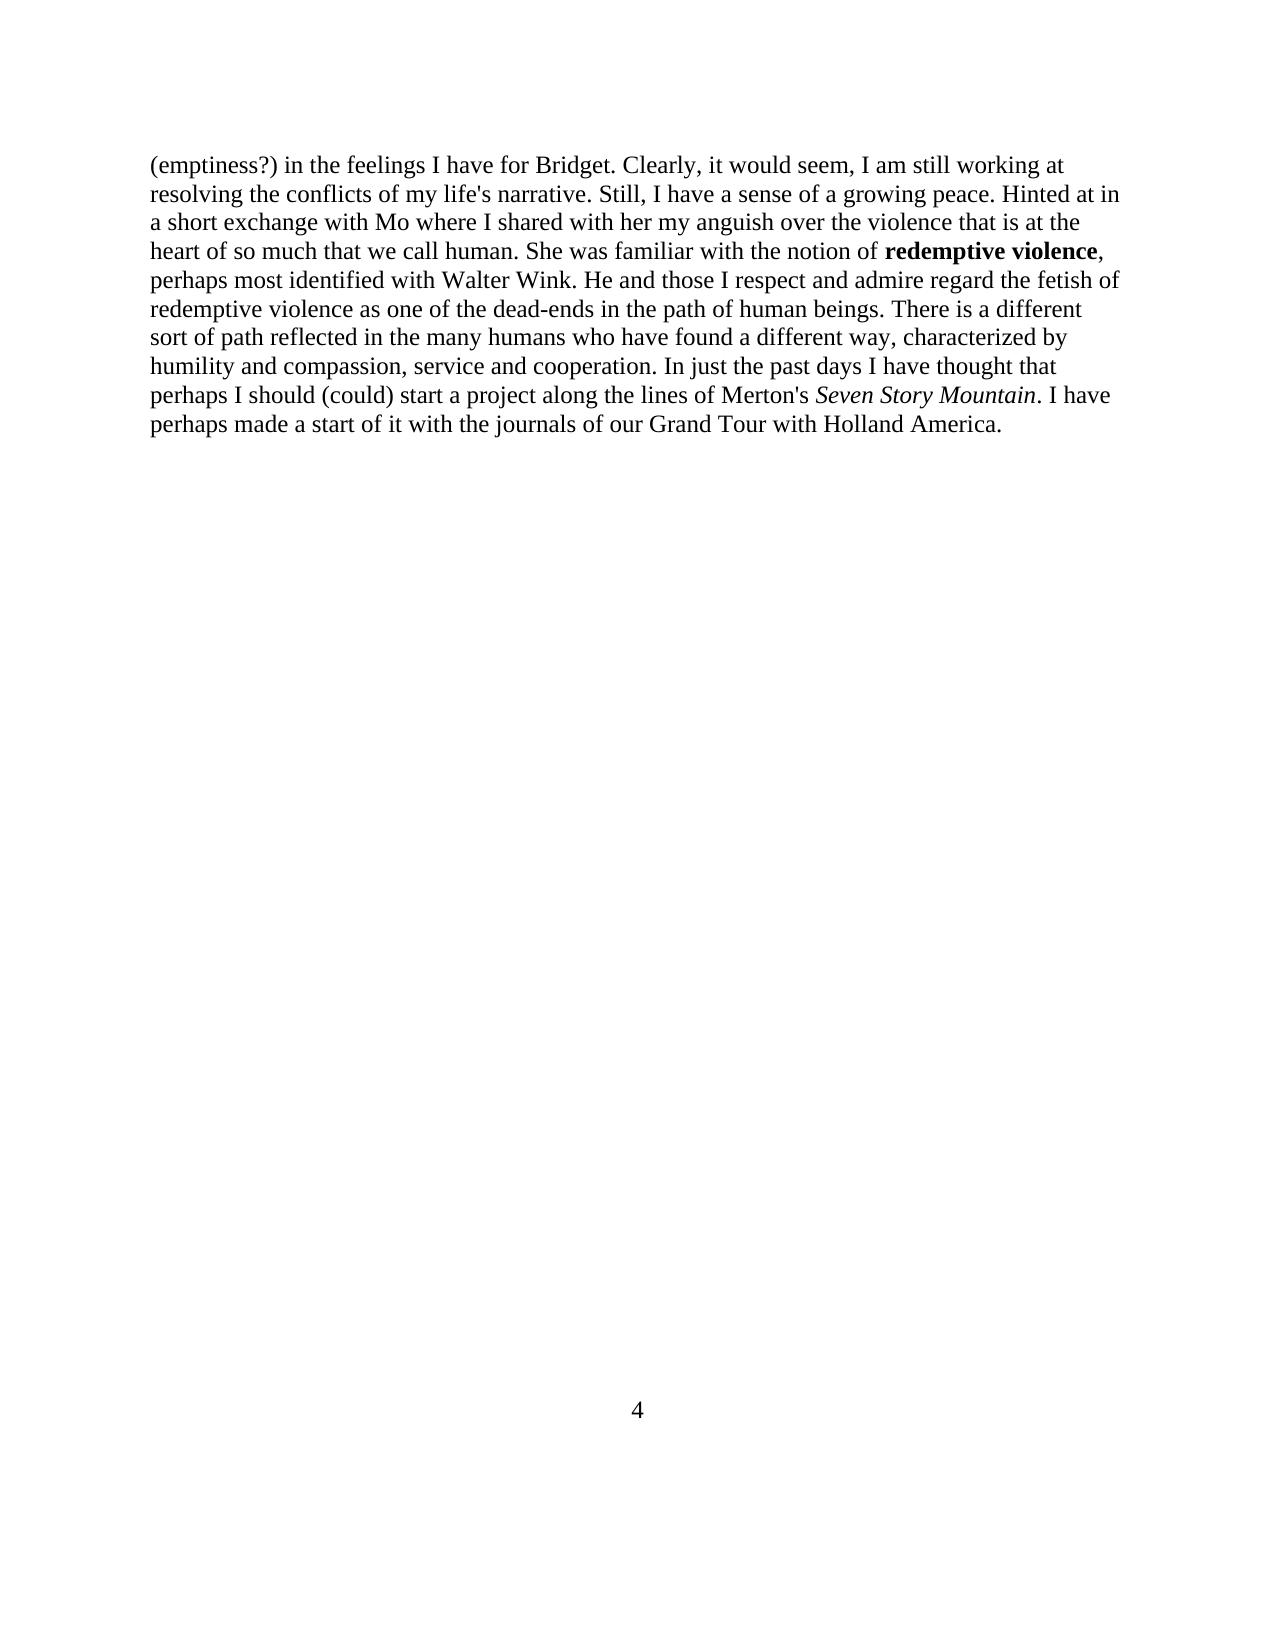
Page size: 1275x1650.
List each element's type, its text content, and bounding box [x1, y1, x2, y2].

text (emptiness?) in the feelings I have for Bridget. Clearly, it would seem, I am still working at resolving the conflicts of my life's narrative. Still, I have a sense of a growing peace. Hinted at in a short exchange with Mo where I shared with her my anguish over the violence that is at the heart of so much that we call human. She was familiar with the notion of redemptive violence, perhaps most identified with Walter Wink. He and those I respect and admire regard the fetish of redemptive violence as one of the dead-ends in the path of human beings. There is a different sort of path reflected in the many humans who have found a different way, characterized by humility and compassion, service and cooperation. In just the past days I have thought that perhaps I should (could) start a project along the lines of Merton's Seven Story Mountain. I have perhaps made a start of it with the journals of our Grand Tour with Holland America. [150, 150, 1125, 437]
